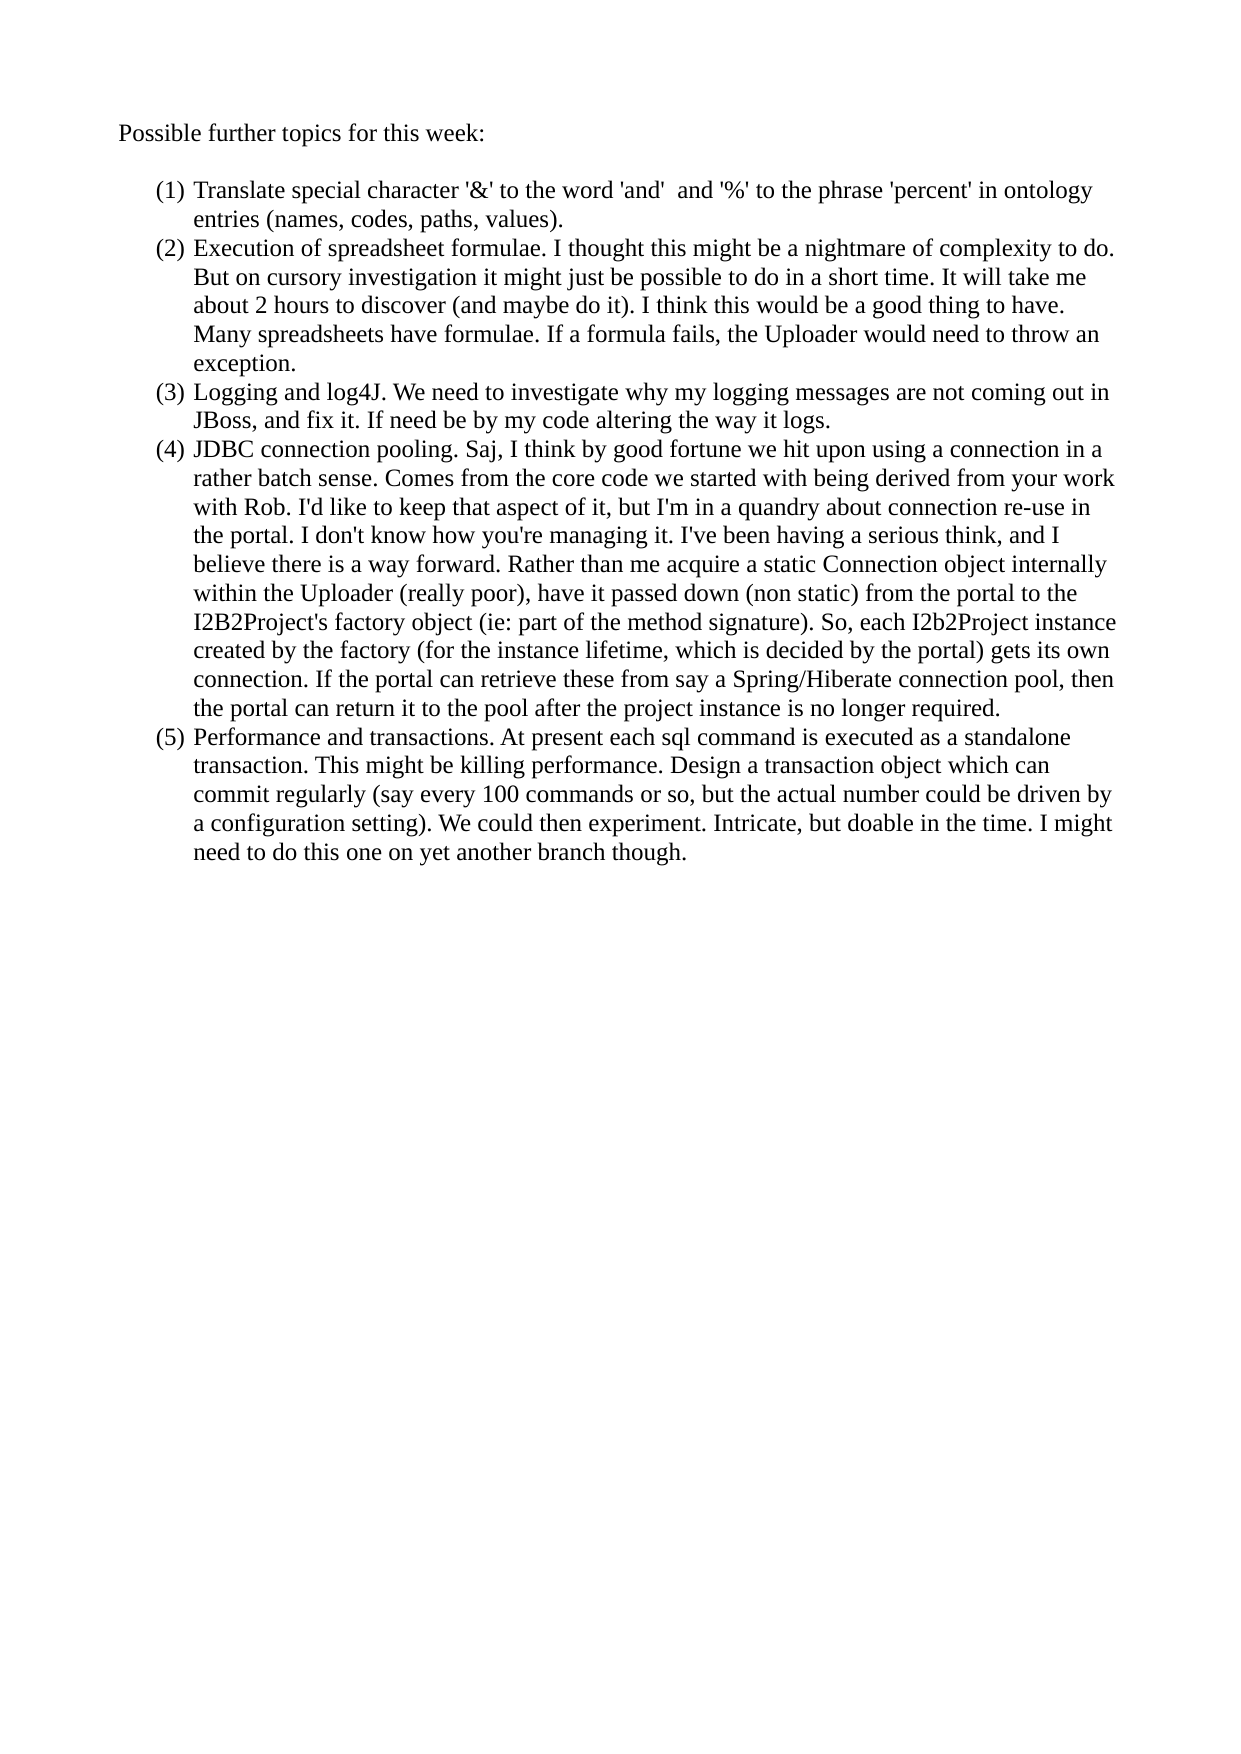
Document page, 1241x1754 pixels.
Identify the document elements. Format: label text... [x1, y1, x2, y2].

list Logging and log4J. We need to investigate why my logging messages are not coming out in JBoss, and fix it. If need be by my code altering the way it logs. [156, 377, 1122, 434]
list Translate special character '&' to the word 'and' and '%' to the phrase 'percent' in ontology entries (names, codes, paths, values). [156, 176, 1122, 233]
list JDBC connection pooling. Saj, I think by good fortune we hit upon using a connection in a rather batch sense. Comes from the core code we started with being derived from your work with Rob. I'd like to keep that aspect of it, but I'm in a quandry about connection re-use in the portal. I don't know how you're managing it. I've been having a serious think, and I believe there is a way forward. Rather than me acquire a static Connection object internally within the Uploader (really poor), have it passed down (non static) from the portal to the I2B2Project's factory object (ie: part of the method signature). So, each I2b2Project instance created by the factory (for the instance lifetime, which is decided by the portal) gets its own connection. If the portal can retrieve these from say a Spring/Hiberate connection pool, then the portal can return it to the pool after the project instance is no longer required. [156, 434, 1122, 722]
list Performance and transactions. At present each sql command is executed as a standalone transaction. This might be killing performance. Design a transaction object which can commit regularly (say every 100 commands or so, but the actual number could be driven by a configuration setting). We could then experiment. Intricate, but doable in the time. I might need to do this one on yet another branch though. [156, 722, 1122, 866]
list Execution of spreadsheet formulae. I thought this might be a nightmare of complexity to do. But on cursory investigation it might just be possible to do in a short time. It will take me about 2 hours to discover (and maybe do it). I think this would be a good thing to have. Many spreadsheets have formulae. If a formula fails, the Uploader would need to throw an exception. [156, 233, 1122, 377]
text Possible further topics for this week: [118, 118, 1122, 147]
